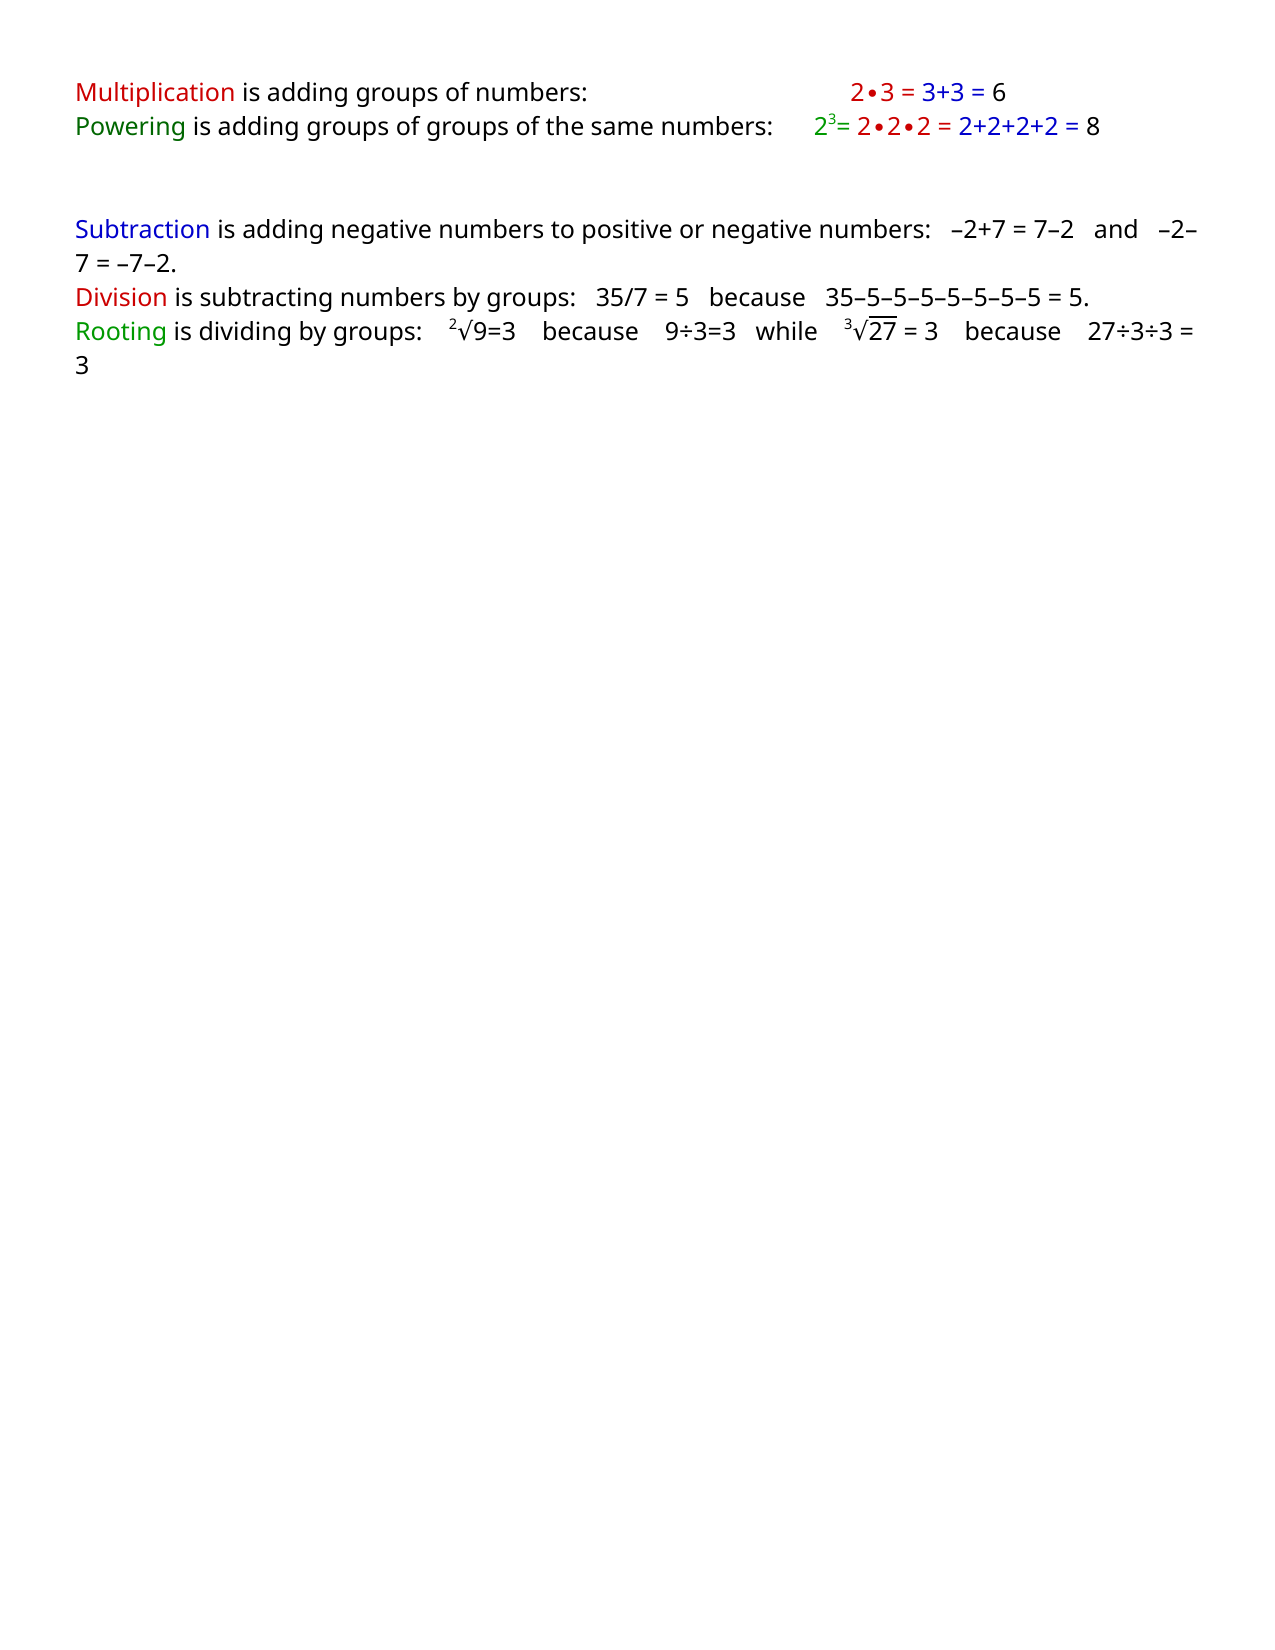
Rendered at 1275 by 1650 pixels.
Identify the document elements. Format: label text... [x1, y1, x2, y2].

text Multiplication is adding groups of numbers: 2∙3 = 3+3 = 6 [75, 75, 1200, 109]
text Division is subtracting numbers by groups: 35/7 = 5 because 35–5–5–5–5–5–5–5 = 5. [75, 279, 1200, 313]
text Rooting is dividing by groups: 2√9=3 because 9÷3=3 while 3√27 = 3 because 27÷3÷3 = 3 [75, 313, 1200, 382]
text Powering is adding groups of groups of the same numbers: 23= 2∙2∙2 = 2+2+2+2 = 8 [75, 109, 1200, 143]
text Subtraction is adding negative numbers to positive or negative numbers: –2+7 = 7–2 and –2–7 = –7–2. [75, 211, 1200, 279]
